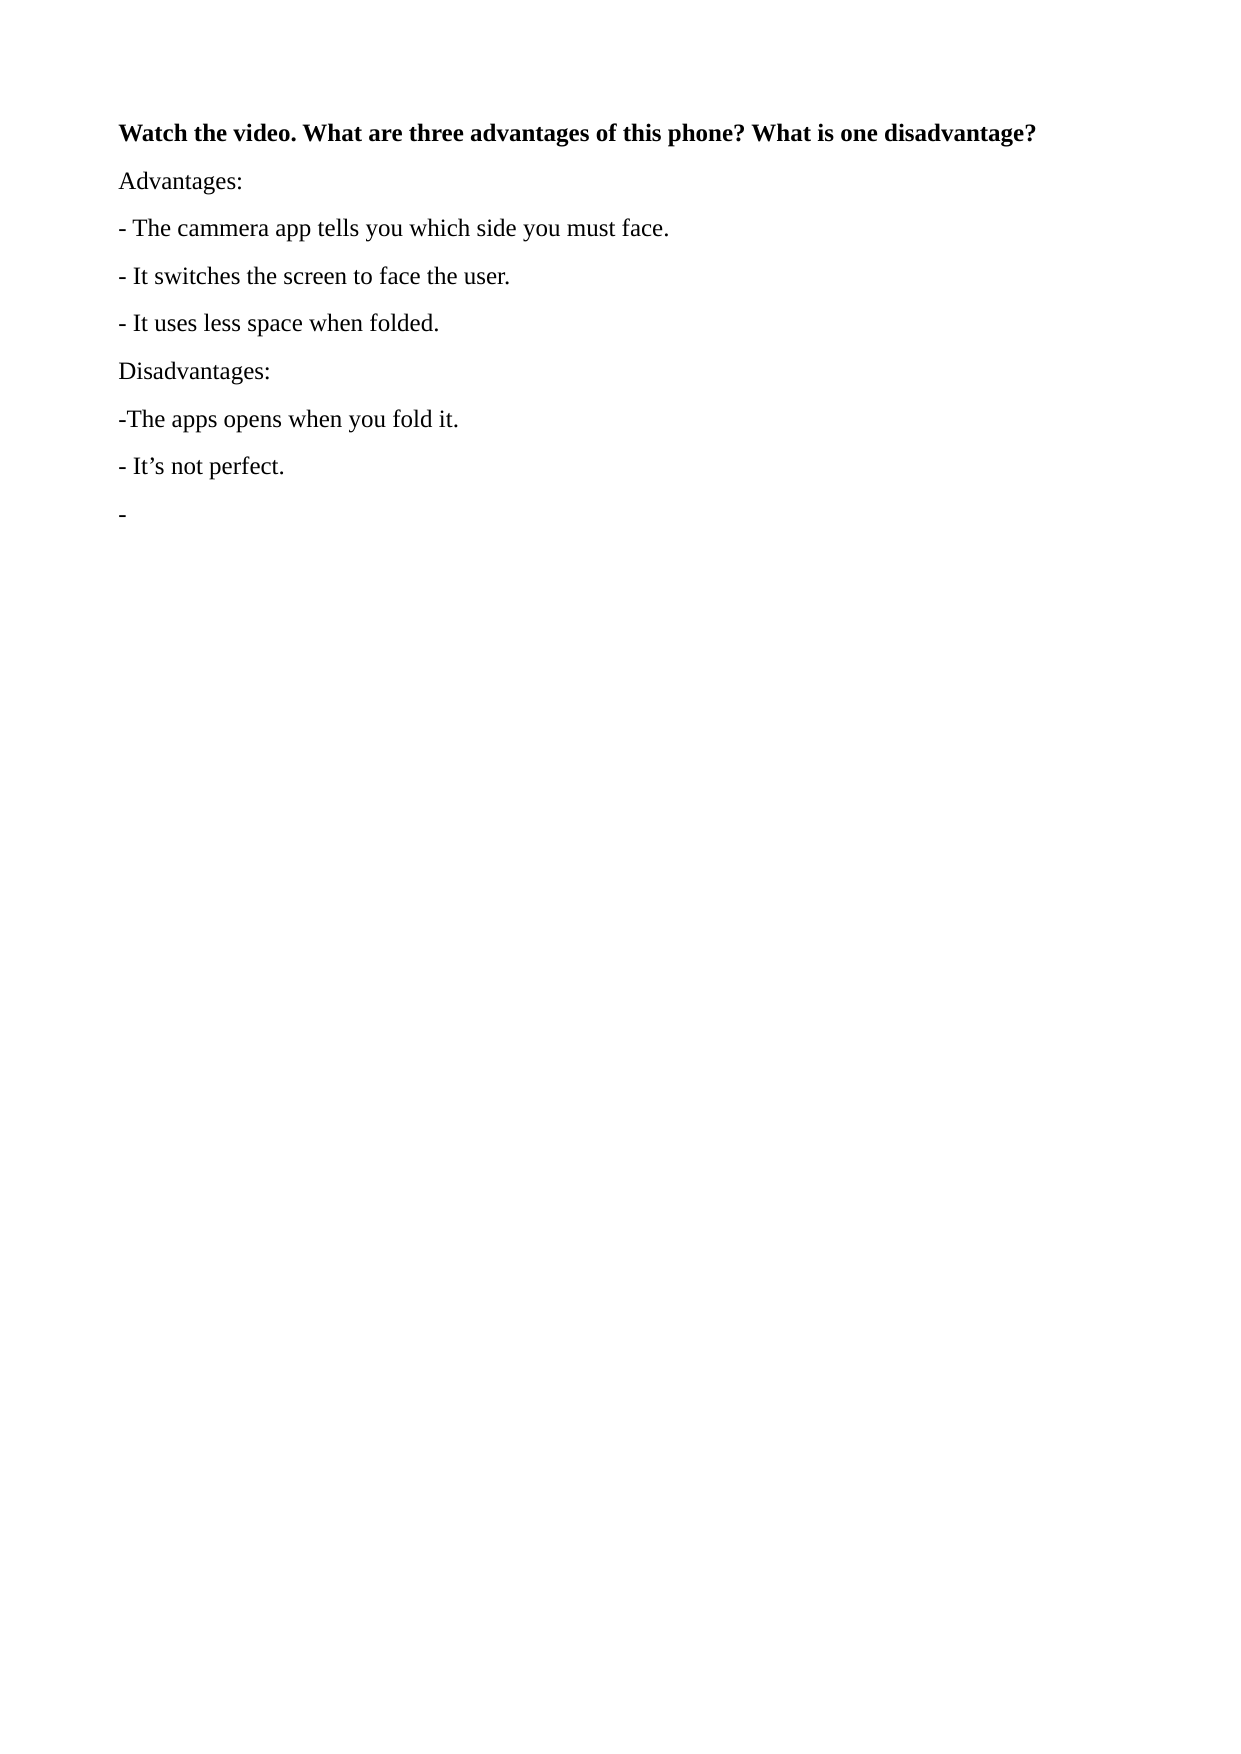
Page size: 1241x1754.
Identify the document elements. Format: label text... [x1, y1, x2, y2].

text - It’s not perfect. [118, 451, 1122, 480]
text - [118, 499, 1122, 528]
text Watch the video. What are three advantages of this phone? What is one disadvantage? [118, 118, 1122, 147]
text Advantages: [118, 166, 1122, 194]
text Disadvantages: [118, 356, 1122, 385]
text - It uses less space when folded. [118, 308, 1122, 337]
text - It switches the screen to face the user. [118, 261, 1122, 290]
text - The cammera app tells you which side you must face. [118, 213, 1122, 242]
text -The apps opens when you fold it. [118, 404, 1122, 432]
